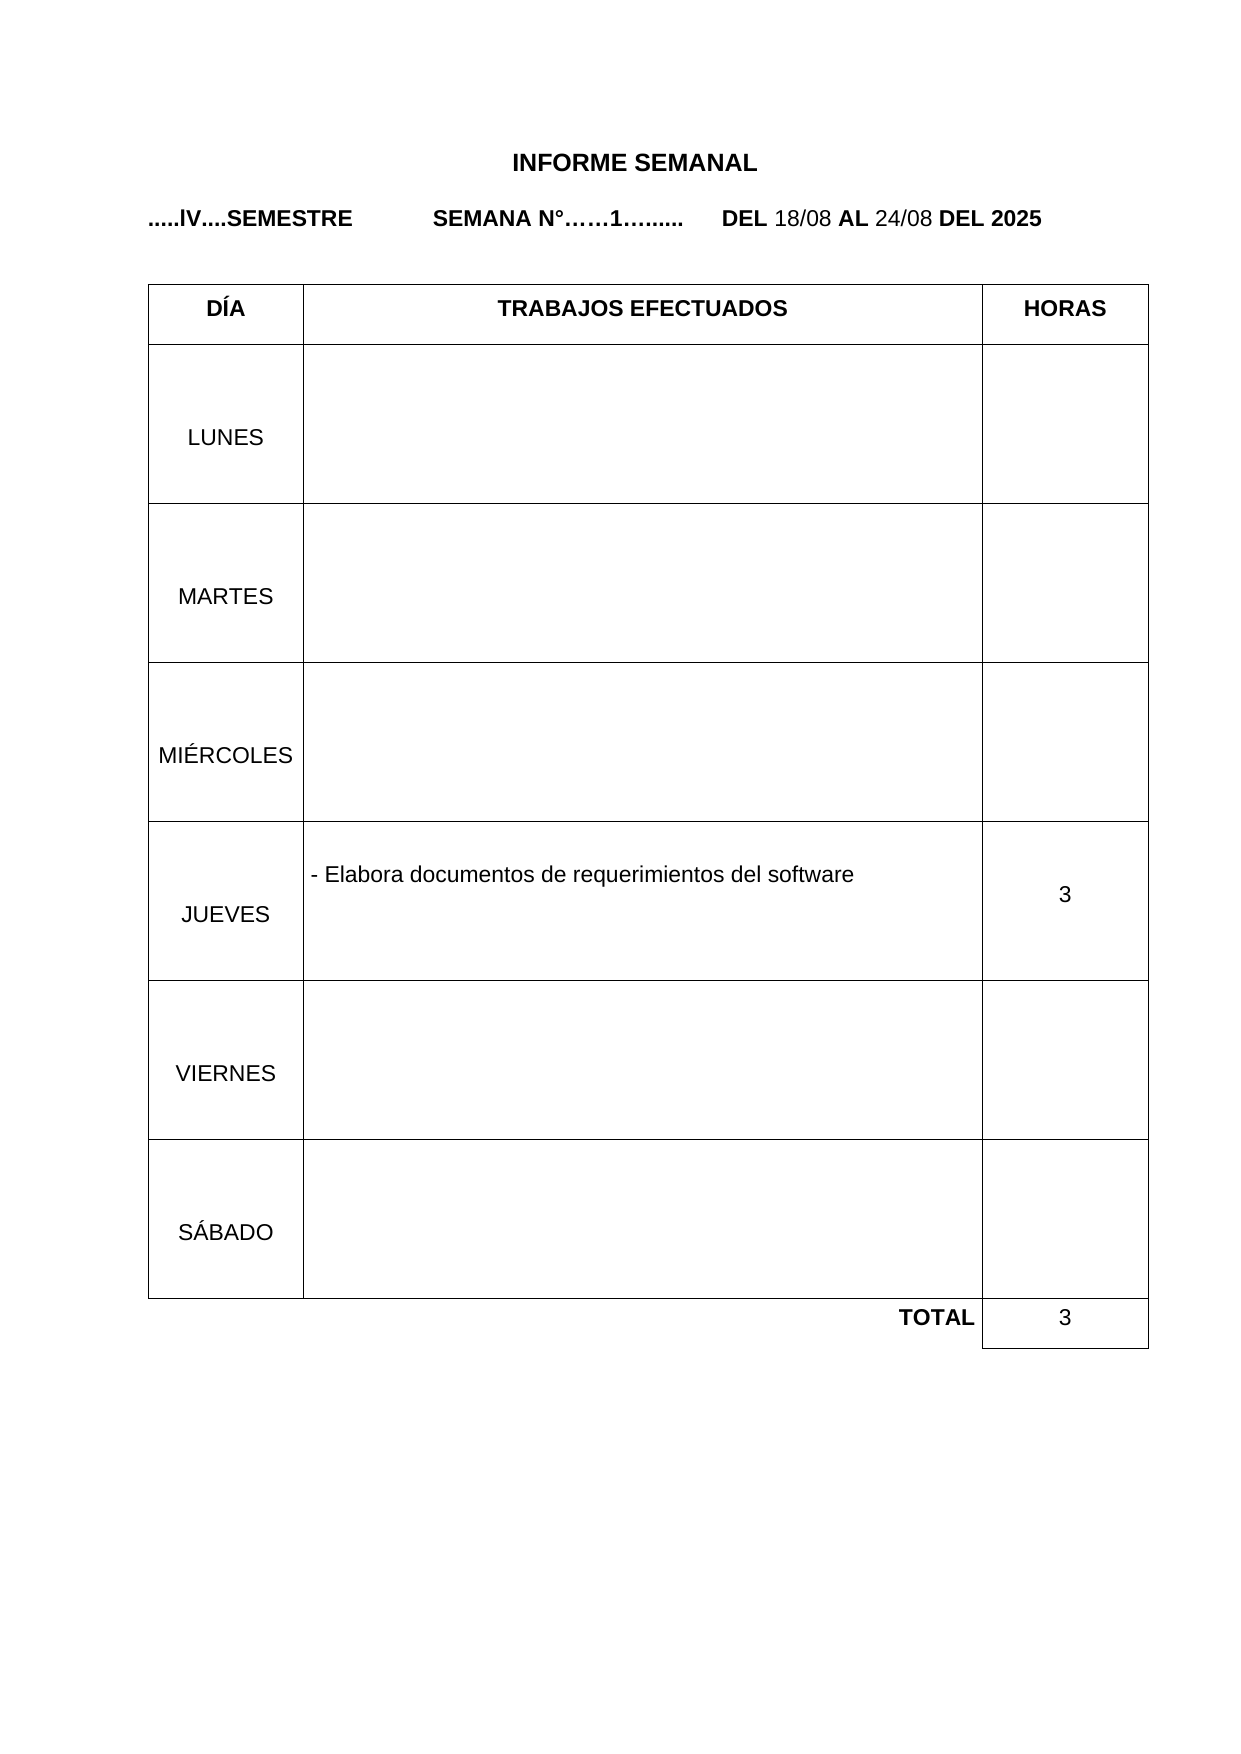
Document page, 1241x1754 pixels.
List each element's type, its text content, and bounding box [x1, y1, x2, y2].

table_cell [983, 1140, 1148, 1297]
table_cell 3 [983, 822, 1148, 979]
table_header TRABAJOS EFECTUADOS [304, 285, 982, 344]
table_header HORAS [983, 285, 1148, 344]
text INFORME SEMANAL [148, 148, 1122, 176]
table_cell 3 [983, 1299, 1148, 1348]
table_cell - Elabora documentos de requerimientos del software [304, 822, 982, 979]
text .....lV....SEMESTRE SEMANA N°……1…...... DEL 18/08 AL 24/08 DEL 2025 [148, 205, 1167, 232]
table_cell TOTAL [303, 1299, 982, 1348]
table_cell JUEVES [149, 822, 303, 979]
table_cell MIÉRCOLES [149, 663, 303, 821]
table_cell [304, 981, 982, 1138]
table_cell [983, 345, 1148, 503]
table_cell [304, 663, 982, 821]
table_cell VIERNES [149, 981, 303, 1138]
table_cell SÁBADO [149, 1140, 303, 1297]
table_cell [304, 504, 982, 662]
table_cell MARTES [149, 504, 303, 662]
table_cell [983, 981, 1148, 1138]
table_cell [983, 504, 1148, 662]
table_header DÍA [149, 285, 303, 344]
table_cell LUNES [149, 345, 303, 503]
table_cell [148, 1299, 303, 1348]
table_cell [304, 345, 982, 503]
table_cell [304, 1140, 982, 1297]
table_cell [983, 663, 1148, 821]
